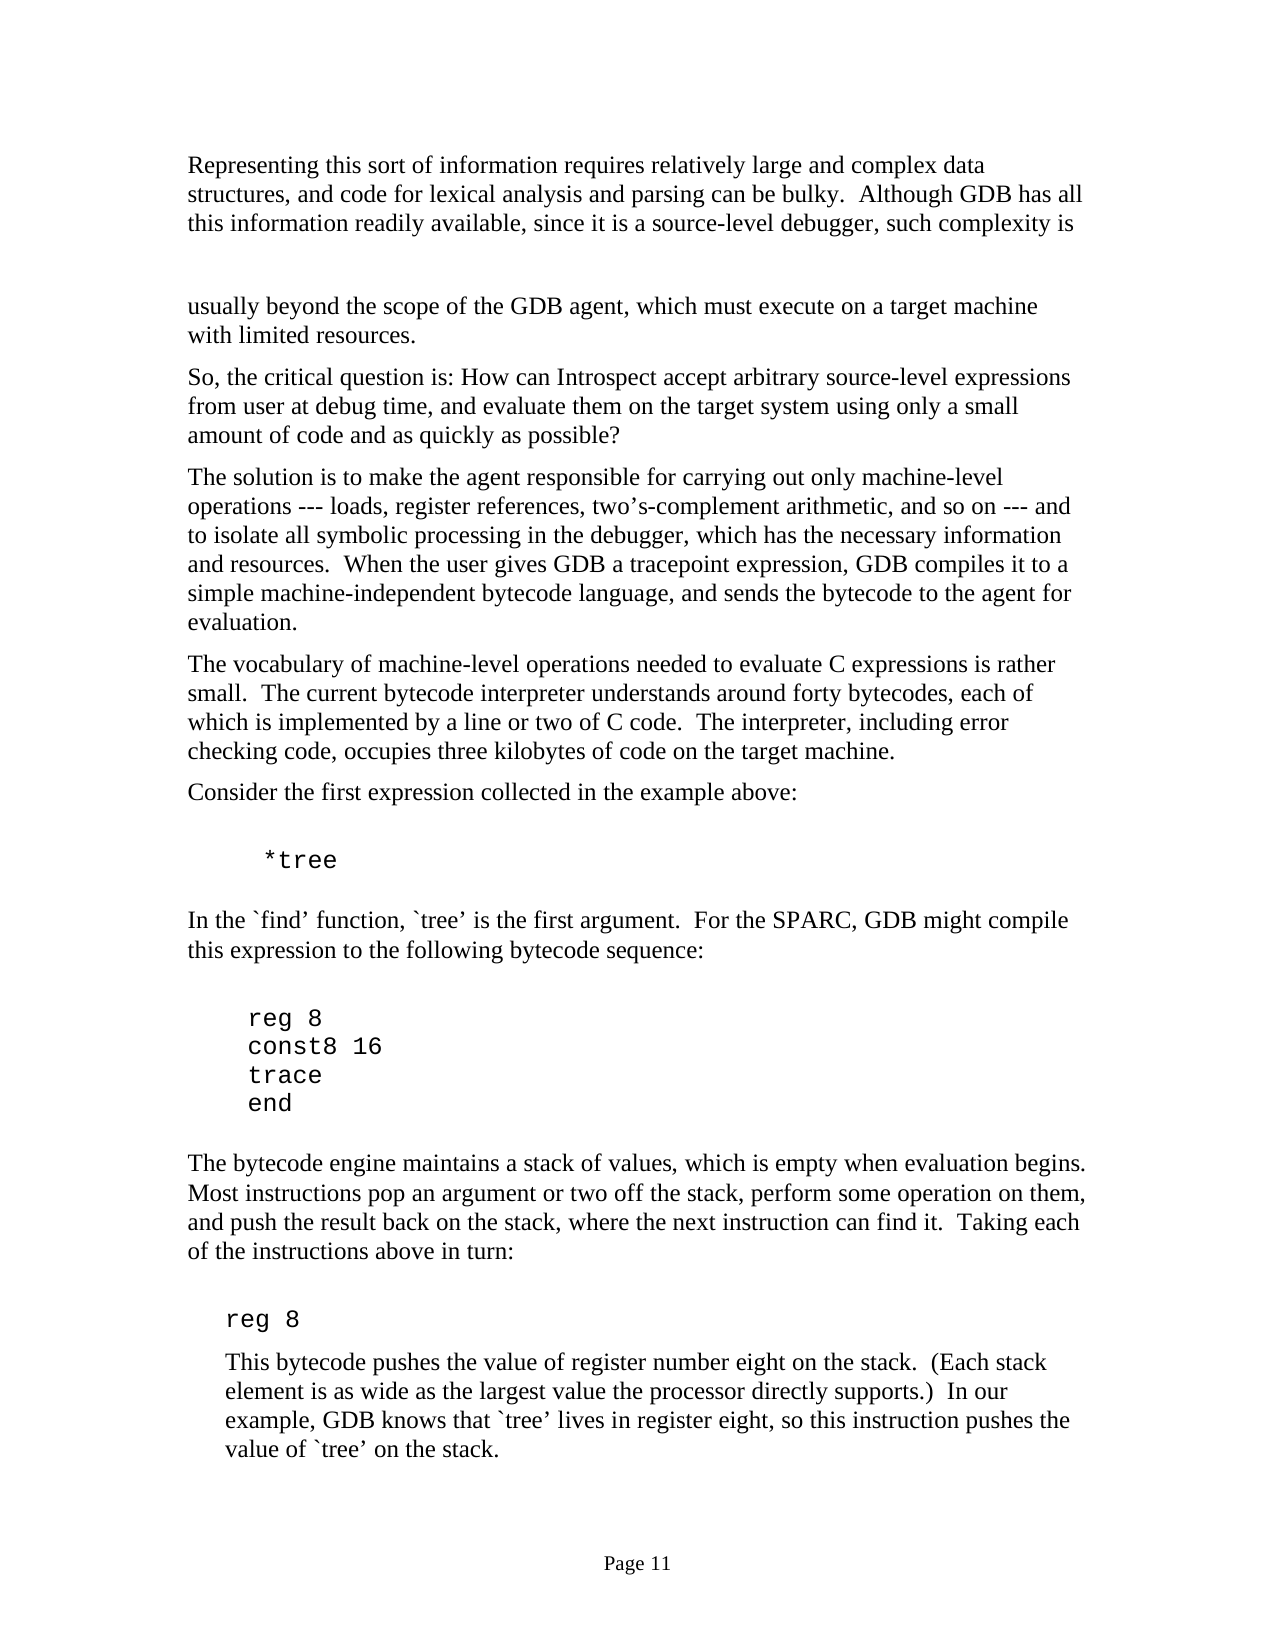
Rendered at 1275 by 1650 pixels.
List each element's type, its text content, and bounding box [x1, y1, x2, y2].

text So, the critical question is: How can Introspect accept arbitrary source-level expressions from user at debug time, and evaluate them on the target system using only a small amount of code and as quickly as possible? [187, 362, 1087, 449]
text usually beyond the scope of the GDB agent, which must execute on a target machine with limited resources. [187, 291, 1087, 349]
text The bytecode engine maintains a stack of values, which is empty when evaluation begins. Most instructions pop an argument or two off the stack, perform some operation on them, and push the result back on the stack, where the next instruction can find it. Taking each of the instructions above in turn: [187, 1148, 1087, 1264]
text The vocabulary of machine-level operations needed to evaluate C expressions is rather small. The current bytecode interpreter understands around forty bytecodes, each of which is implemented by a line or two of C code. The interpreter, including error checking code, occupies three kilobytes of code on the target machine. [187, 648, 1087, 765]
text Representing this sort of information requires relatively large and complex data structures, and code for lexical analysis and parsing can be bulky. Although GDB has all this information readily available, since it is a source-level debugger, such complexity is [187, 150, 1087, 237]
text const8 16 [187, 1034, 1087, 1062]
text reg 8 [225, 1306, 1087, 1335]
text *tree [187, 848, 1087, 876]
text This bytecode pushes the value of register number eight on the stack. (Each stack element is as wide as the largest value the processor directly supports.) In our example, GDB knows that `tree’ lives in register eight, so this instruction pushes the value of `tree’ on the stack. [225, 1347, 1087, 1463]
text trace [187, 1062, 1087, 1091]
text reg 8 [187, 1005, 1087, 1034]
text In the `find’ function, `tree’ is the first argument. For the SPARC, GDB might compile this expression to the following bytecode sequence: [187, 905, 1087, 963]
text The solution is to make the agent responsible for carrying out only machine-level operations --- loads, register references, two’s-complement arithmetic, and so on --- and to isolate all symbolic processing in the debugger, which has the necessary information and resources. When the user gives GDB a tracepoint expression, GDB compiles it to a simple machine-independent bytecode language, and sends the bytecode to the agent for evaluation. [187, 462, 1087, 636]
text Consider the first expression collected in the example above: [187, 777, 1087, 806]
text end [187, 1091, 1087, 1119]
